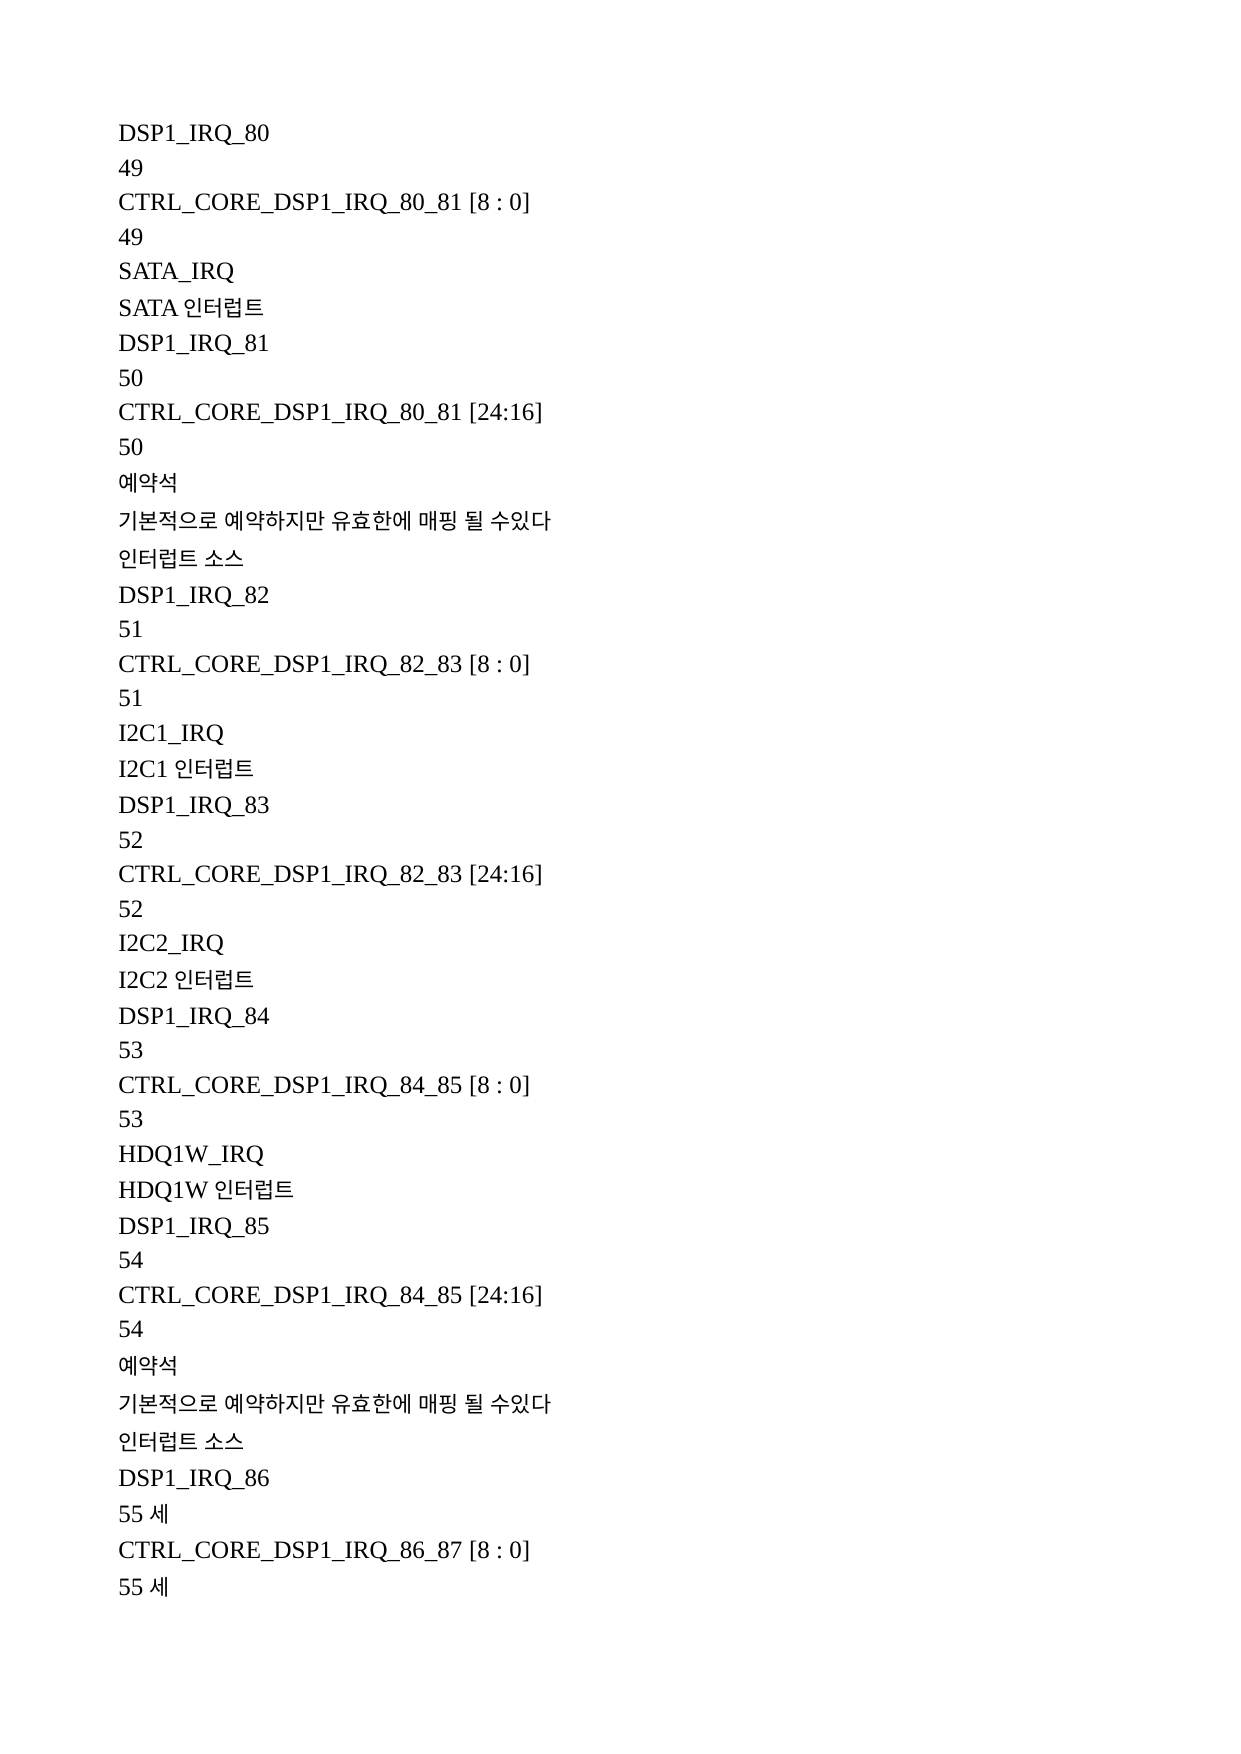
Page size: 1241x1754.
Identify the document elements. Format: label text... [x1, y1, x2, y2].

text 예약석 [118, 1349, 1122, 1381]
text 인터럽트 소스 [118, 542, 1122, 574]
text 54 [118, 1314, 1122, 1343]
text 예약석 [118, 466, 1122, 498]
text CTRL_CORE_DSP1_IRQ_82_83 [24:16] [118, 859, 1122, 888]
text I2C2 인터럽트 [118, 963, 1122, 994]
text 50 [118, 432, 1122, 461]
text DSP1_IRQ_84 [118, 1001, 1122, 1029]
text CTRL_CORE_DSP1_IRQ_86_87 [8 : 0] [118, 1535, 1122, 1564]
text CTRL_CORE_DSP1_IRQ_80_81 [8 : 0] [118, 187, 1122, 216]
text I2C1_IRQ [118, 718, 1122, 747]
text 49 [118, 153, 1122, 181]
text DSP1_IRQ_80 [118, 118, 1122, 147]
text SATA_IRQ [118, 256, 1122, 285]
text 53 [118, 1035, 1122, 1064]
text 51 [118, 614, 1122, 643]
text I2C1 인터럽트 [118, 752, 1122, 784]
text 인터럽트 소스 [118, 1425, 1122, 1456]
text 53 [118, 1104, 1122, 1133]
text 55 세 [118, 1497, 1122, 1529]
text CTRL_CORE_DSP1_IRQ_84_85 [24:16] [118, 1280, 1122, 1309]
text 50 [118, 363, 1122, 392]
text HDQ1W 인터럽트 [118, 1173, 1122, 1205]
text DSP1_IRQ_86 [118, 1463, 1122, 1491]
text DSP1_IRQ_81 [118, 328, 1122, 357]
text DSP1_IRQ_85 [118, 1211, 1122, 1240]
text DSP1_IRQ_83 [118, 790, 1122, 819]
text HDQ1W_IRQ [118, 1139, 1122, 1167]
text 52 [118, 894, 1122, 923]
text 52 [118, 825, 1122, 854]
text 기본적으로 예약하지만 유효한에 매핑 될 수있다 [118, 1387, 1122, 1418]
text SATA 인터럽트 [118, 291, 1122, 322]
text 55 세 [118, 1569, 1122, 1601]
text 51 [118, 683, 1122, 712]
text DSP1_IRQ_82 [118, 580, 1122, 609]
text CTRL_CORE_DSP1_IRQ_84_85 [8 : 0] [118, 1070, 1122, 1098]
text CTRL_CORE_DSP1_IRQ_80_81 [24:16] [118, 397, 1122, 426]
text 49 [118, 222, 1122, 250]
text 54 [118, 1246, 1122, 1274]
text 기본적으로 예약하지만 유효한에 매핑 될 수있다 [118, 504, 1122, 536]
text CTRL_CORE_DSP1_IRQ_82_83 [8 : 0] [118, 649, 1122, 678]
text I2C2_IRQ [118, 928, 1122, 957]
